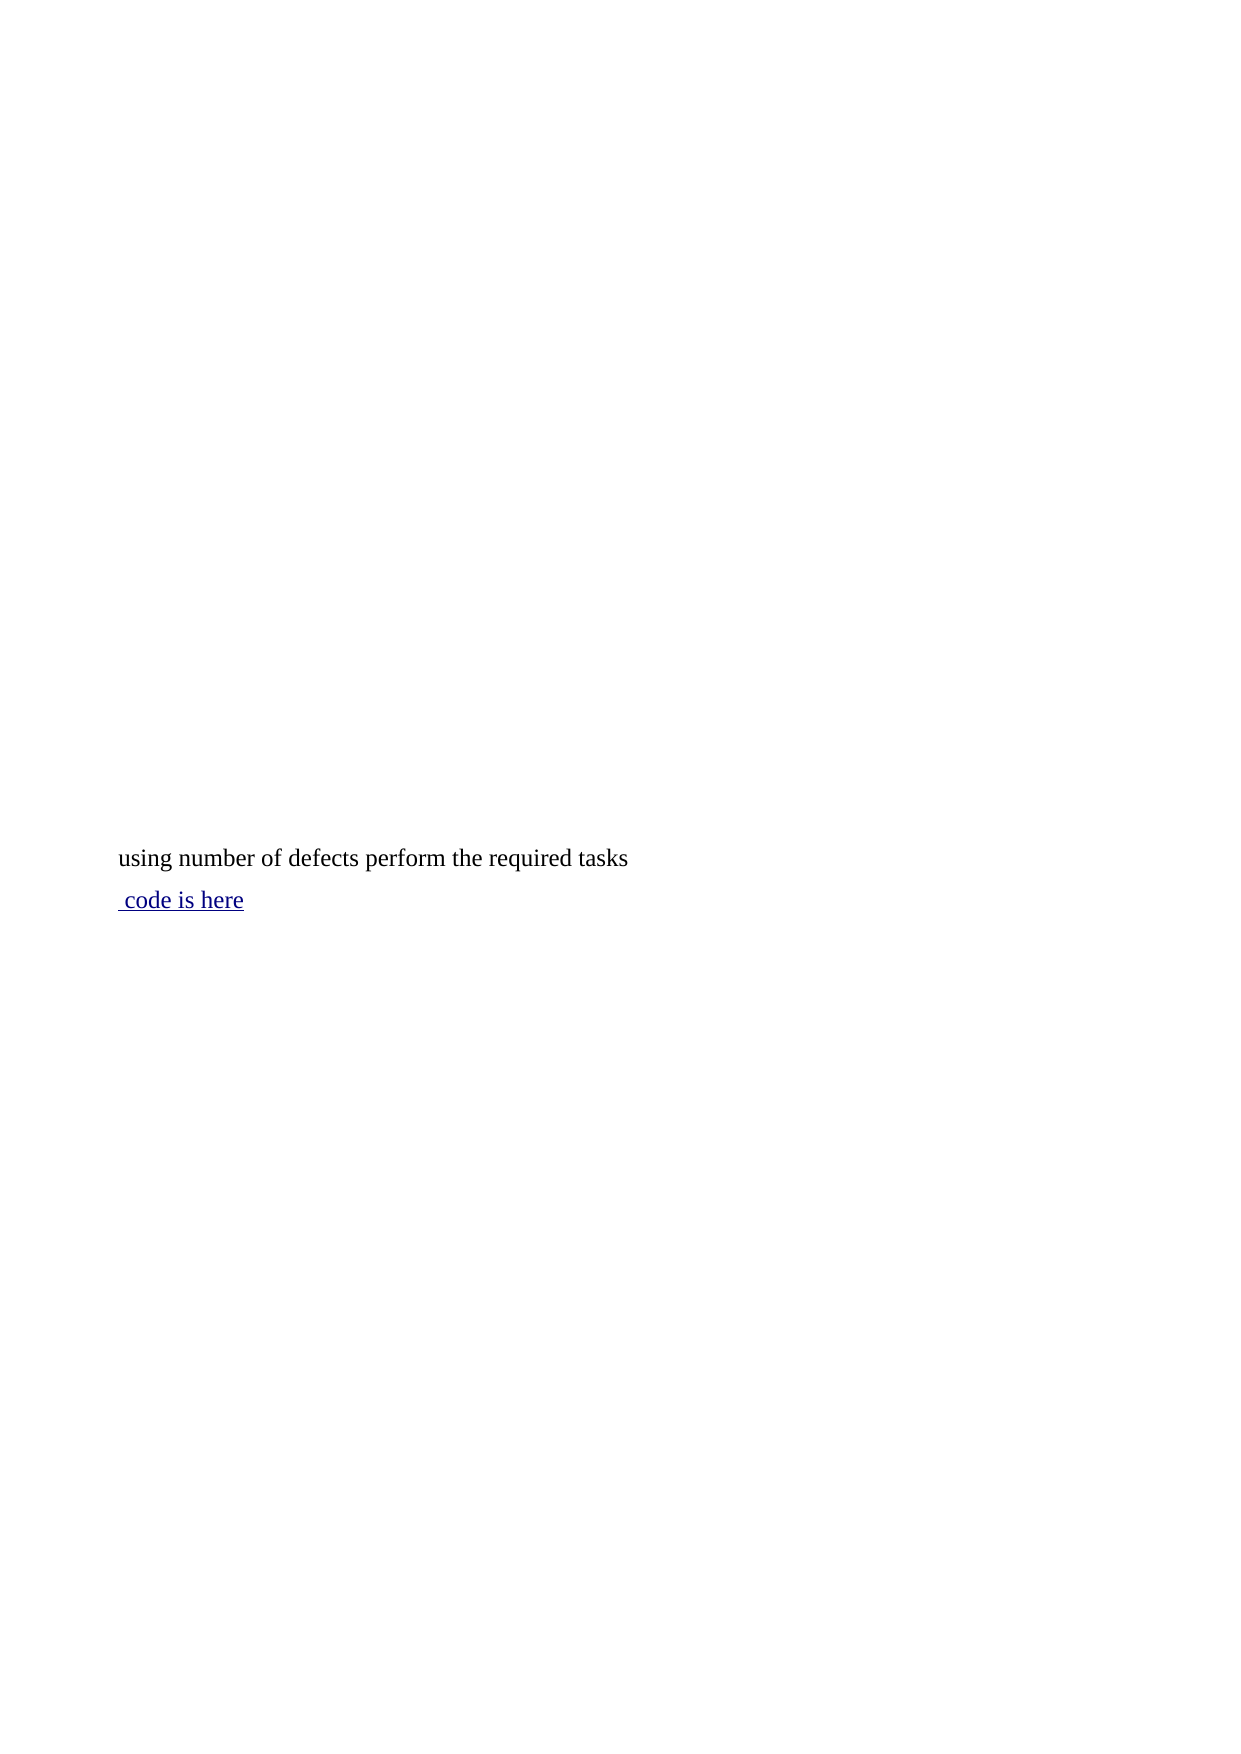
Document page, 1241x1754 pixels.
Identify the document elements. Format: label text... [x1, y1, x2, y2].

text code is here [118, 885, 1122, 913]
text using number of defects perform the required tasks [118, 843, 1122, 872]
